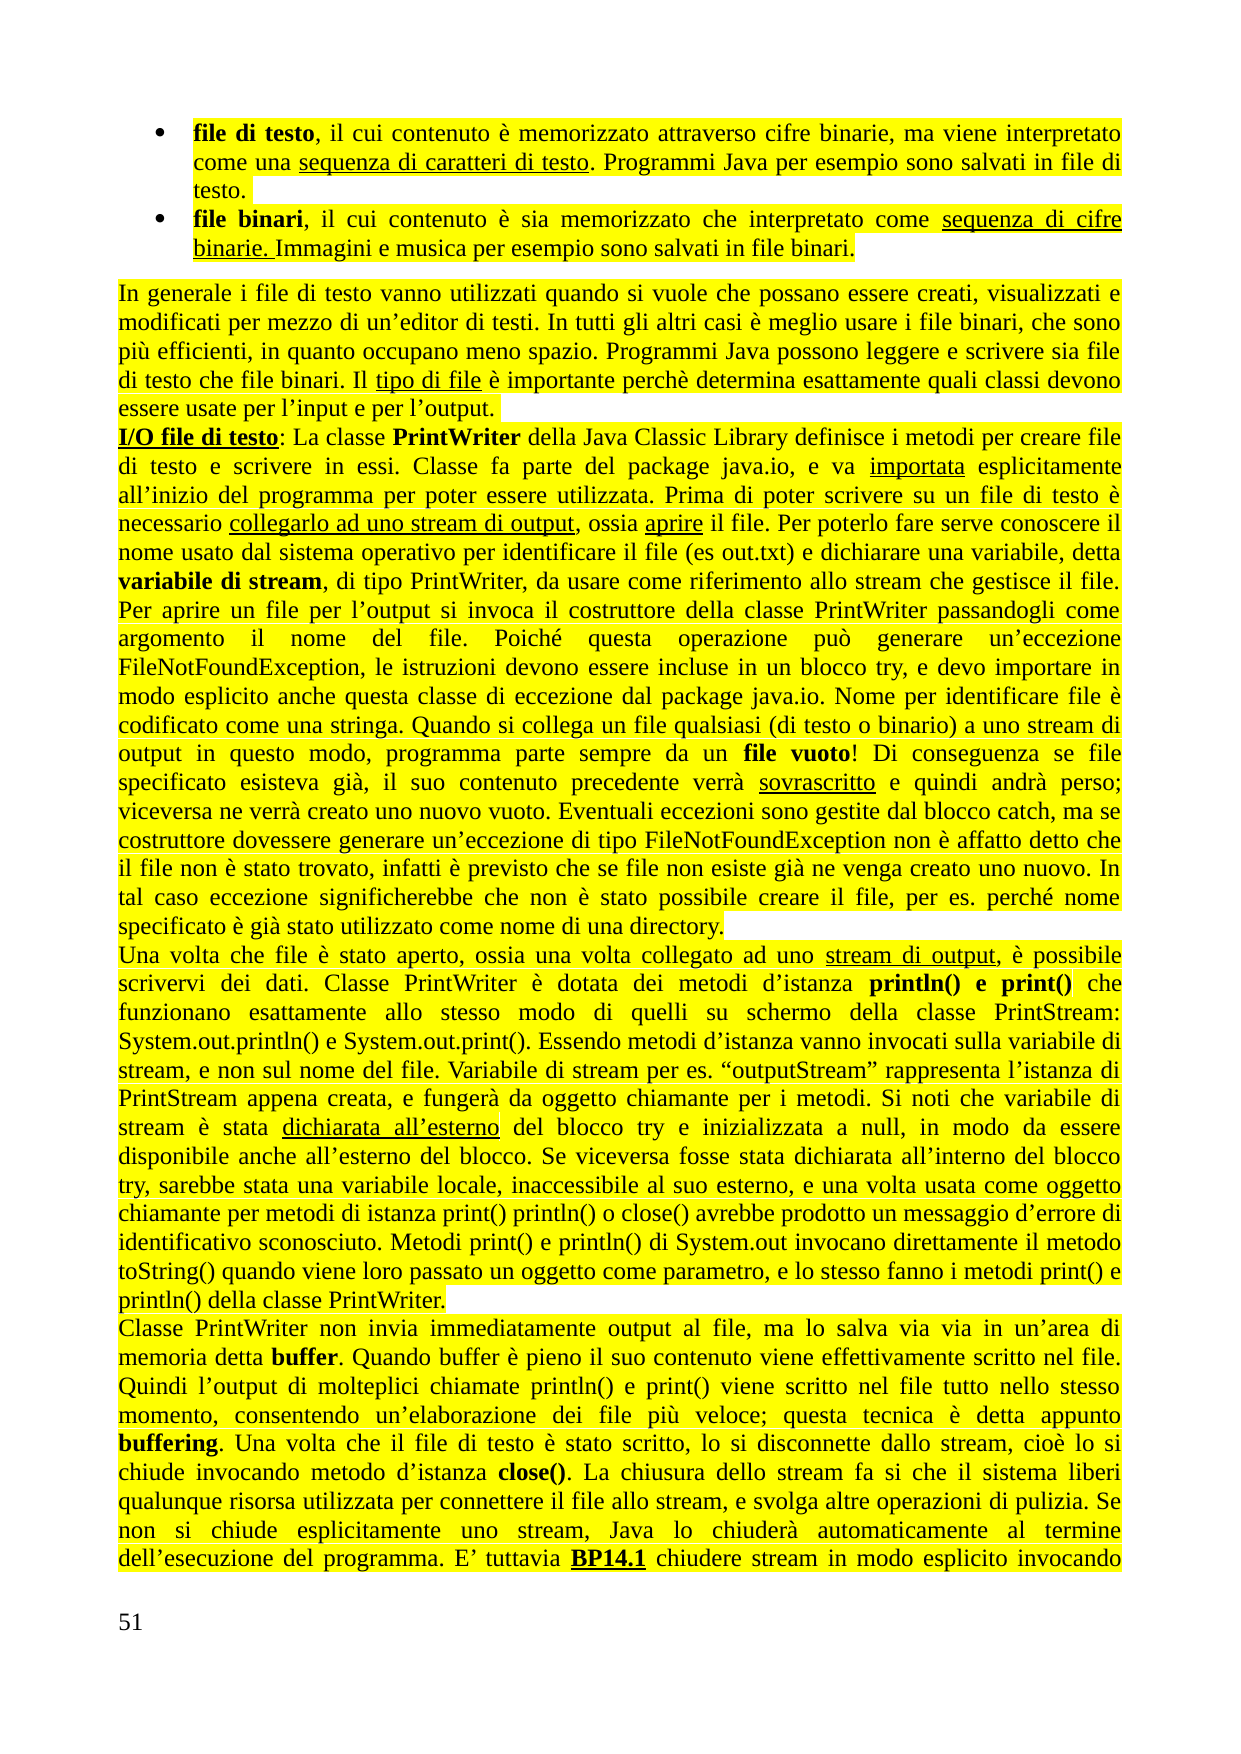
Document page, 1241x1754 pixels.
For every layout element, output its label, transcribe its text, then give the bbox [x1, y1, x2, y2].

list file di testo, il cui contenuto è memorizzato attraverso cifre binarie, ma viene interpretato come una sequenza di caratteri di testo. Programmi Java per esempio sono salvati in file di testo. [156, 118, 1122, 204]
text Classe PrintWriter non invia immediatamente output al file, ma lo salva via via in un’area di memoria detta buffer. Quando buffer è pieno il suo contenuto viene effettivamente scritto nel file. Quindi l’output di molteplici chiamate println() e print() viene scritto nel file tutto nello stesso momento, consentendo un’elaborazione dei file più veloce; questa tecnica è detta appunto buffering. Una volta che il file di testo è stato scritto, lo si disconnette dallo stream, cioè lo si chiude invocando metodo d’istanza close(). La chiusura dello stream fa si che il sistema liberi qualunque risorsa utilizzata per connettere il file allo stream, e svolga altre operazioni di pulizia. Se non si chiude esplicitamente uno stream, Java lo chiuderà automaticamente al termine dell’esecuzione del programma. E’ tuttavia BP14.1 chiudere stream in modo esplicito invocando [118, 1313, 1122, 1572]
text Una volta che file è stato aperto, ossia una volta collegato ad uno stream di output, è possibile scrivervi dei dati. Classe PrintWriter è dotata dei metodi d’istanza println() e print() che funzionano esattamente allo stesso modo di quelli su schermo della classe PrintStream: System.out.println() e System.out.print(). Essendo metodi d’istanza vanno invocati sulla variabile di stream, e non sul nome del file. Variabile di stream per es. “outputStream” rappresenta l’istanza di PrintStream appena creata, e fungerà da oggetto chiamante per i metodi. Si noti che variabile di stream è stata dichiarata all’esterno del blocco try e inizializzata a null, in modo da essere disponibile anche all’esterno del blocco. Se viceversa fosse stata dichiarata all’interno del blocco try, sarebbe stata una variabile locale, inaccessibile al suo esterno, e una volta usata come oggetto chiamante per metodi di istanza print() println() o close() avrebbe prodotto un messaggio d’errore di identificativo sconosciuto. Metodi print() e println() di System.out invocano direttamente il metodo toString() quando viene loro passato un oggetto come parametro, e lo stesso fanno i metodi print() e println() della classe PrintWriter. [118, 940, 1122, 1313]
text In generale i file di testo vanno utilizzati quando si vuole che possano essere creati, visualizzati e modificati per mezzo di un’editor di testi. In tutti gli altri casi è meglio usare i file binari, che sono più efficienti, in quanto occupano meno spazio. Programmi Java possono leggere e scrivere sia file di testo che file binari. Il tipo di file è importante perchè determina esattamente quali classi devono essere usate per l’input e per l’output. [118, 278, 1122, 422]
text I/O file di testo: La classe PrintWriter della Java Classic Library definisce i metodi per creare file di testo e scrivere in essi. Classe fa parte del package java.io, e va importata esplicitamente all’inizio del programma per poter essere utilizzata. Prima di poter scrivere su un file di testo è necessario collegarlo ad uno stream di output, ossia aprire il file. Per poterlo fare serve conoscere il nome usato dal sistema operativo per identificare il file (es out.txt) e dichiarare una variabile, detta variabile di stream, di tipo PrintWriter, da usare come riferimento allo stream che gestisce il file. Per aprire un file per l’output si invoca il costruttore della classe PrintWriter passandogli come argomento il nome del file. Poiché questa operazione può generare un’eccezione FileNotFoundException, le istruzioni devono essere incluse in un blocco try, e devo importare in modo esplicito anche questa classe di eccezione dal package java.io. Nome per identificare file è codificato come una stringa. Quando si collega un file qualsiasi (di testo o binario) a uno stream di output in questo modo, programma parte sempre da un file vuoto! Di conseguenza se file specificato esisteva già, il suo contenuto precedente verrà sovrascritto e quindi andrà perso; viceversa ne verrà creato uno nuovo vuoto. Eventuali eccezioni sono gestite dal blocco catch, ma se costruttore dovessere generare un’eccezione di tipo FileNotFoundException non è affatto detto che il file non è stato trovato, infatti è previsto che se file non esiste già ne venga creato uno nuovo. In tal caso eccezione significherebbe che non è stato possibile creare il file, per es. perché nome specificato è già stato utilizzato come nome di una directory. [118, 422, 1122, 940]
list file binari, il cui contenuto è sia memorizzato che interpretato come sequenza di cifre binarie. Immagini e musica per esempio sono salvati in file binari. [156, 204, 1122, 262]
